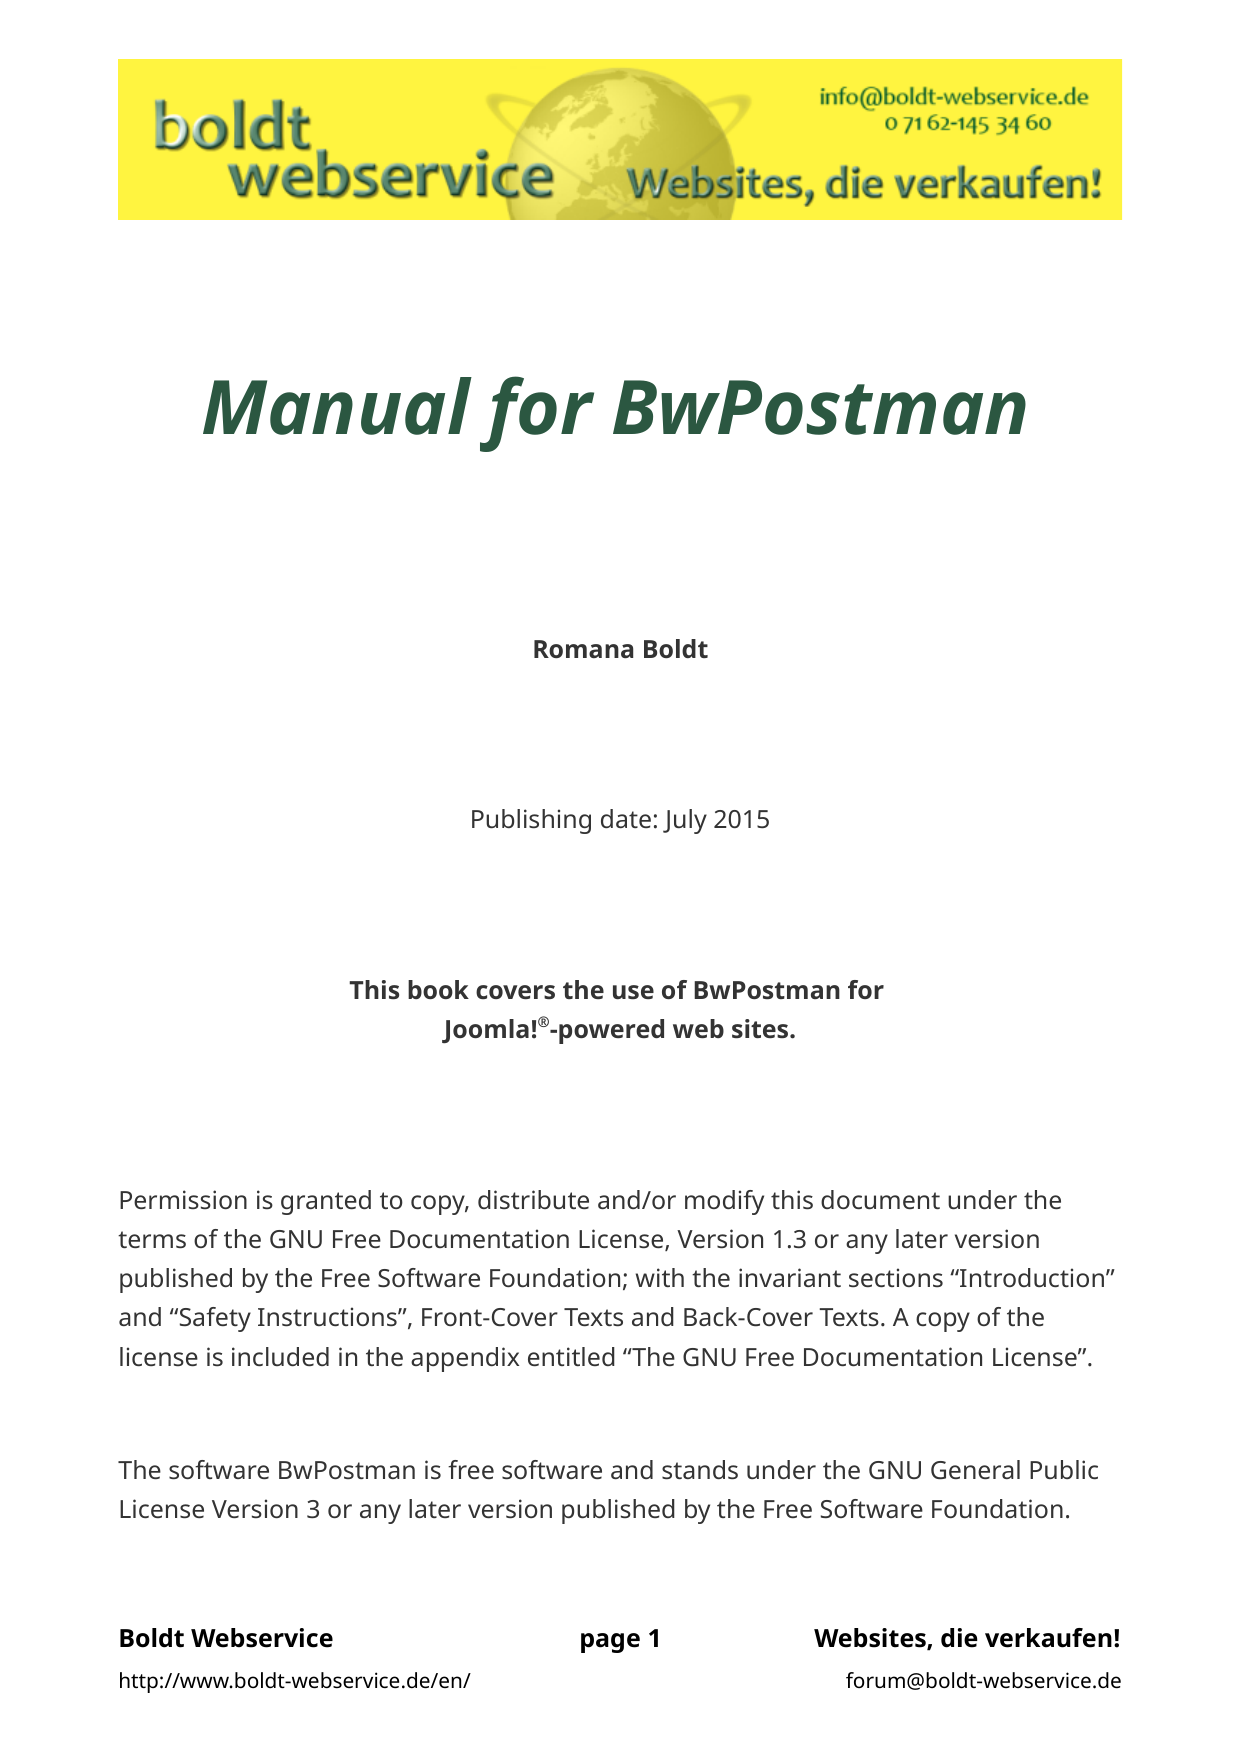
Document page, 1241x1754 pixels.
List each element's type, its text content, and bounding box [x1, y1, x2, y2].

text This book covers the use of BwPostman for Joomla!®-powered web sites. [118, 973, 1122, 1046]
text Manual for BwPostman [118, 354, 1122, 457]
picture [118, 59, 1123, 220]
text Romana Boldt [118, 632, 1122, 666]
text Publishing date: July 2015 [118, 802, 1122, 836]
text Permission is granted to copy, distribute and/or modify this document under the terms of the GNU Free Documentation License, Version 1.3 or any later version published by the Free Software Foundation; with the invariant sections “Introduction” and “Safety Instructions”, Front-Cover Texts and Back-Cover Texts. A copy of the license is included in the appendix entitled “The GNU Free Documentation License”. [118, 1183, 1122, 1373]
text The software BwPostman is free software and stands under the GNU General Public License Version 3 or any later version published by the Free Software Foundation. [118, 1453, 1122, 1526]
